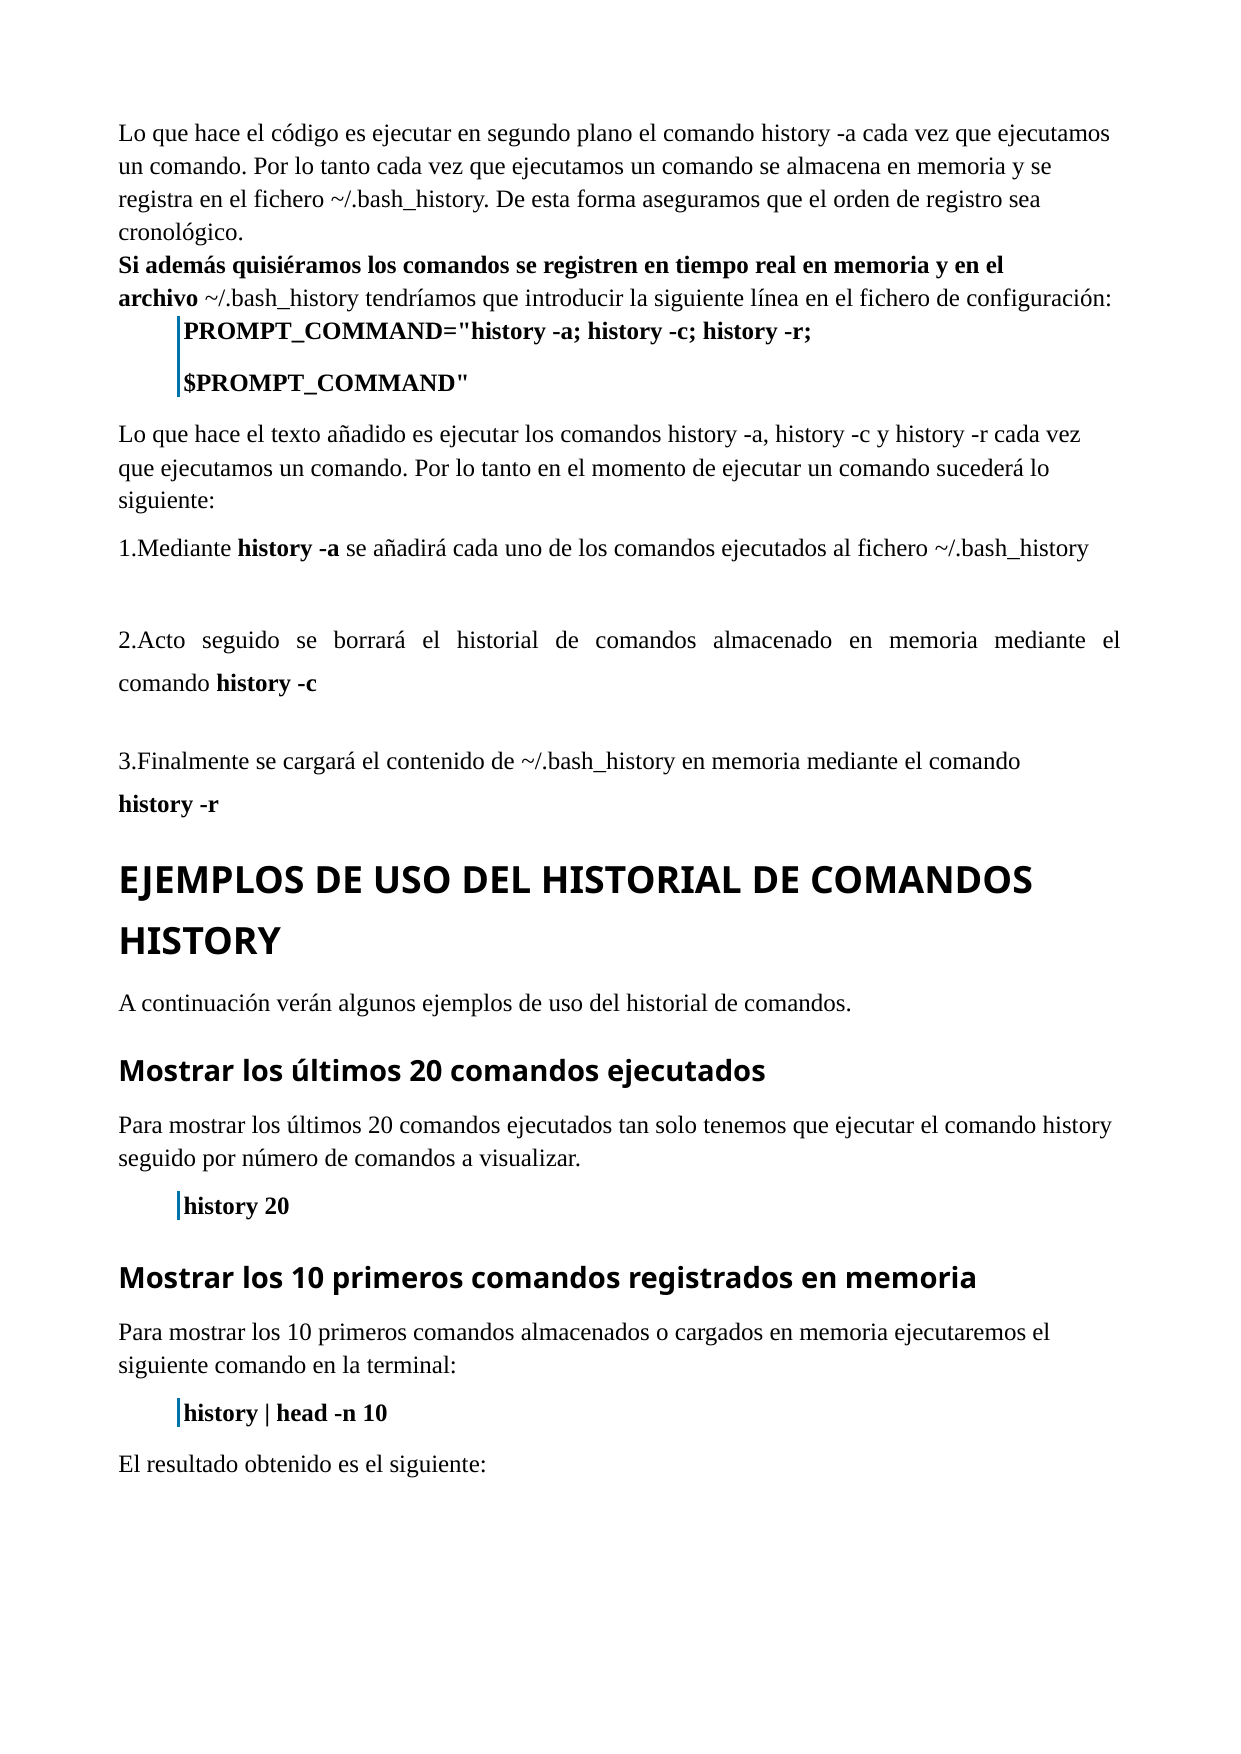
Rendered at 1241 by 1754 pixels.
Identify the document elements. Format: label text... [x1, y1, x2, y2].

text Para mostrar los últimos 20 comandos ejecutados tan solo tenemos que ejecutar el comando history seguido por número de comandos a visualizar. [118, 1110, 1122, 1172]
text Lo que hace el código es ejecutar en segundo plano el comando history -a cada vez que ejecutamos un comando. Por lo tanto cada vez que ejecutamos un comando se almacena en memoria y se registra en el fichero ~/.bash_history. De esta forma aseguramos que el orden de registro sea cronológico. [118, 118, 1122, 246]
text A continuación verán algunos ejemplos de uso del historial de comandos. [118, 988, 1122, 1017]
list history -r [118, 789, 1122, 818]
text El resultado obtenido es el siguiente: [118, 1449, 1122, 1478]
text PROMPT_COMMAND="history -a; history -c; history -r; $PROMPT_COMMAND" [180, 316, 1063, 397]
subtitle Mostrar los últimos 20 comandos ejecutados [118, 1050, 1122, 1090]
list Mediante history -a se añadirá cada uno de los comandos ejecutados al fichero ~/.bash_history [118, 533, 1122, 562]
text Lo que hace el texto añadido es ejecutar los comandos history -a, history -c y history -r cada vez que ejecutamos un comando. Por lo tanto en el momento de ejecutar un comando sucederá lo siguiente: [118, 419, 1122, 514]
text history | head -n 10 [180, 1398, 1063, 1427]
subtitle Mostrar los 10 primeros comandos registrados en memoria [118, 1257, 1122, 1297]
text Para mostrar los 10 primeros comandos almacenados o cargados en memoria ejecutaremos el siguiente comando en la terminal: [118, 1317, 1122, 1379]
text Si además quisiéramos los comandos se registren en tiempo real en memoria y en el archivo ~/.bash_history tendríamos que introducir la siguiente línea en el fichero de configuración: [118, 250, 1122, 312]
list Finalmente se cargará el contenido de ~/.bash_history en memoria mediante el comando [118, 746, 1122, 775]
list Acto seguido se borrará el historial de comandos almacenado en memoria mediante el comando history -c [118, 625, 1122, 697]
text history 20 [180, 1191, 1063, 1220]
subtitle EJEMPLOS DE USO DEL HISTORIAL DE COMANDOS HISTORY [118, 853, 1122, 965]
